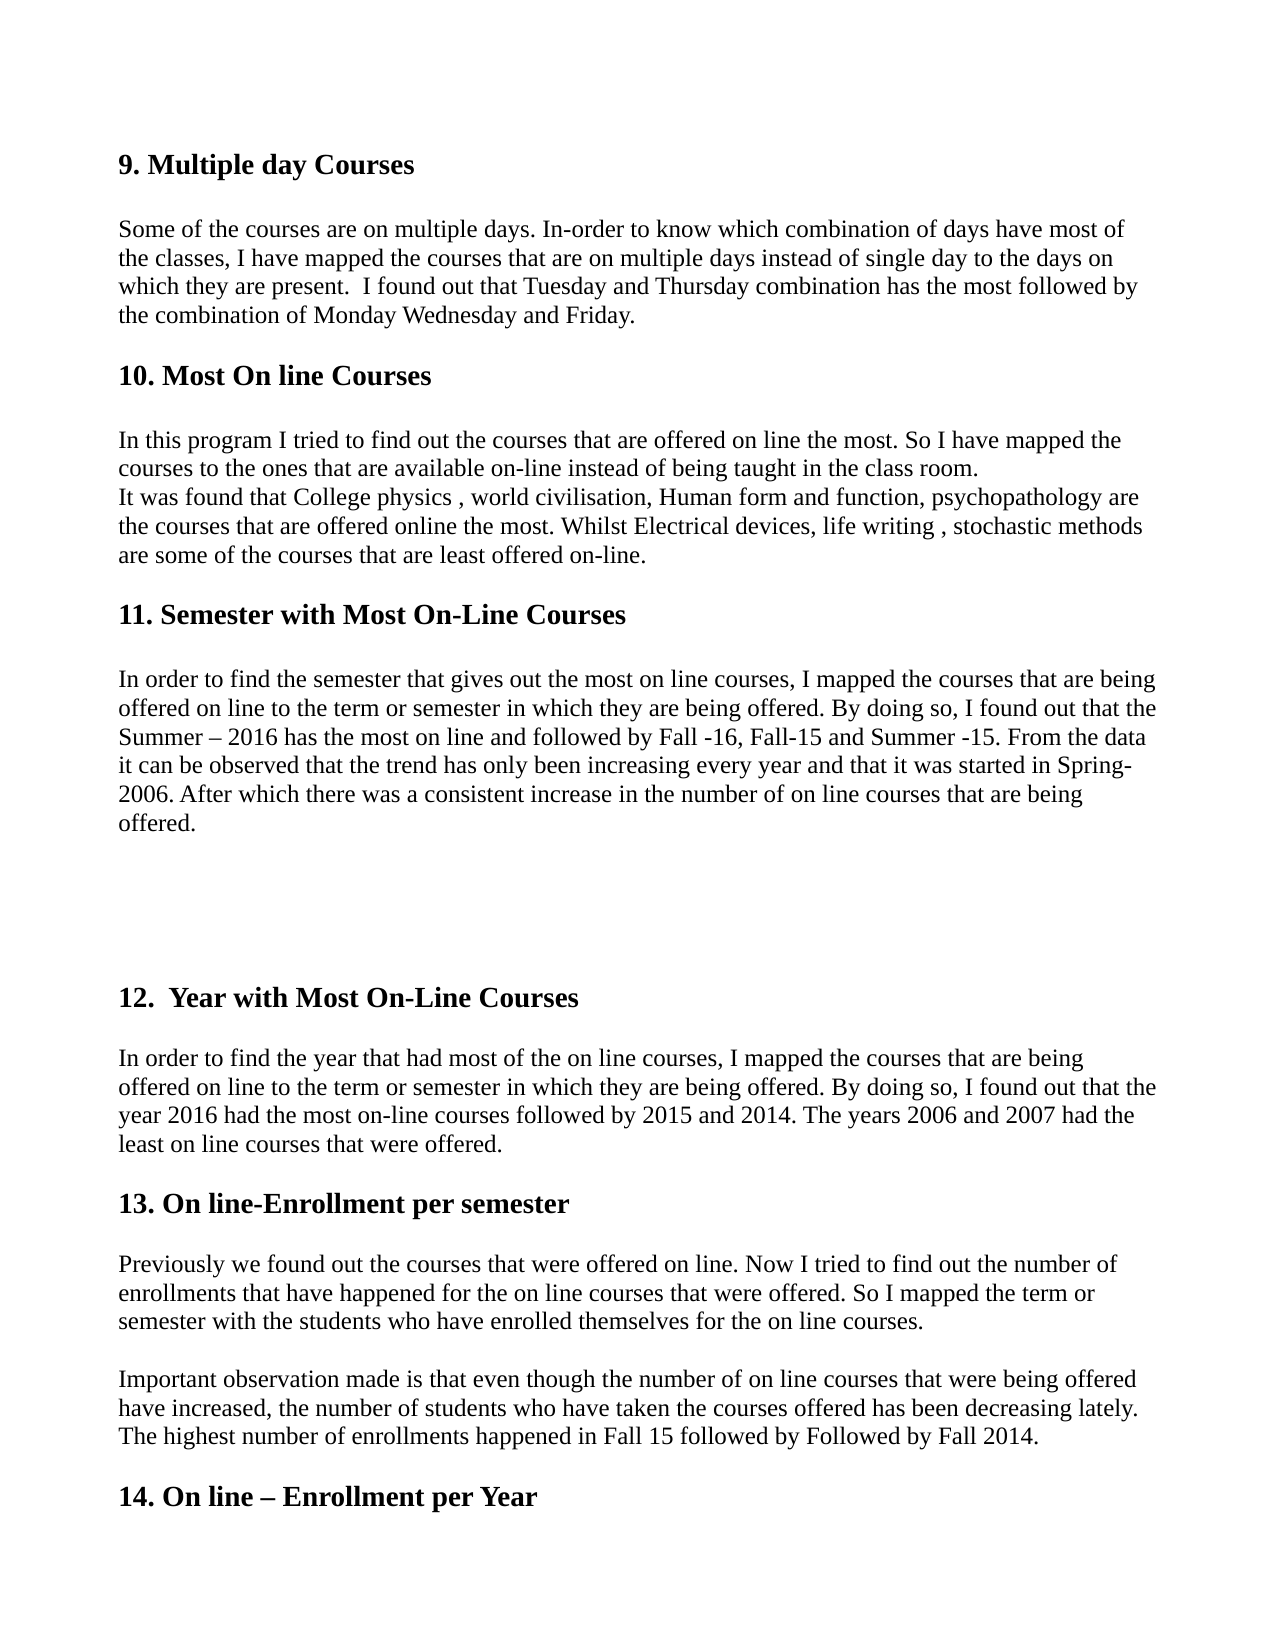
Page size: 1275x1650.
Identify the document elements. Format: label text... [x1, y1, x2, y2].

text 12. Year with Most On-Line Courses [118, 981, 1157, 1014]
text In order to find the semester that gives out the most on line courses, I mapped the courses that are being offered on line to the term or semester in which they are being offered. By doing so, I found out that the Summer – 2016 has the most on line and followed by Fall -16, Fall-15 and Summer -15. From the data it can be observed that the trend has only been increasing every year and that it was started in Spring-2006. After which there was a consistent increase in the number of on line courses that are being offered. [118, 664, 1157, 837]
text Some of the courses are on multiple days. In-order to know which combination of days have most of the classes, I have mapped the courses that are on multiple days instead of single day to the days on which they are present. I found out that Tuesday and Thursday combination has the most followed by the combination of Monday Wednesday and Friday. [118, 214, 1157, 329]
text Previously we found out the courses that were offered on line. Now I tried to find out the number of enrollments that have happened for the on line courses that were offered. So I mapped the term or semester with the students who have enrolled themselves for the on line courses. [118, 1249, 1157, 1335]
text It was found that College physics , world civilisation, Human form and function, psychopathology are the courses that are offered online the most. Whilst Electrical devices, life writing , stochastic methods are some of the courses that are least offered on-line. [118, 482, 1157, 568]
text The highest number of enrollments happened in Fall 15 followed by Followed by Fall 2014. [118, 1421, 1157, 1450]
text 9. Multiple day Courses [118, 147, 1157, 180]
text Important observation made is that even though the number of on line courses that were being offered have increased, the number of students who have taken the courses offered has been decreasing lately. [118, 1364, 1157, 1421]
text 11. Semester with Most On-Line Courses [118, 597, 1157, 631]
text 10. Most On line Courses [118, 358, 1157, 391]
text 13. On line-Enrollment per semester [118, 1187, 1157, 1220]
text 14. On line – Enrollment per Year [118, 1479, 1157, 1512]
text In order to find the year that had most of the on line courses, I mapped the courses that are being offered on line to the term or semester in which they are being offered. By doing so, I found out that the year 2016 had the most on-line courses followed by 2015 and 2014. The years 2006 and 2007 had the least on line courses that were offered. [118, 1043, 1157, 1158]
text In this program I tried to find out the courses that are offered on line the most. So I have mapped the courses to the ones that are available on-line instead of being taught in the class room. [118, 425, 1157, 482]
